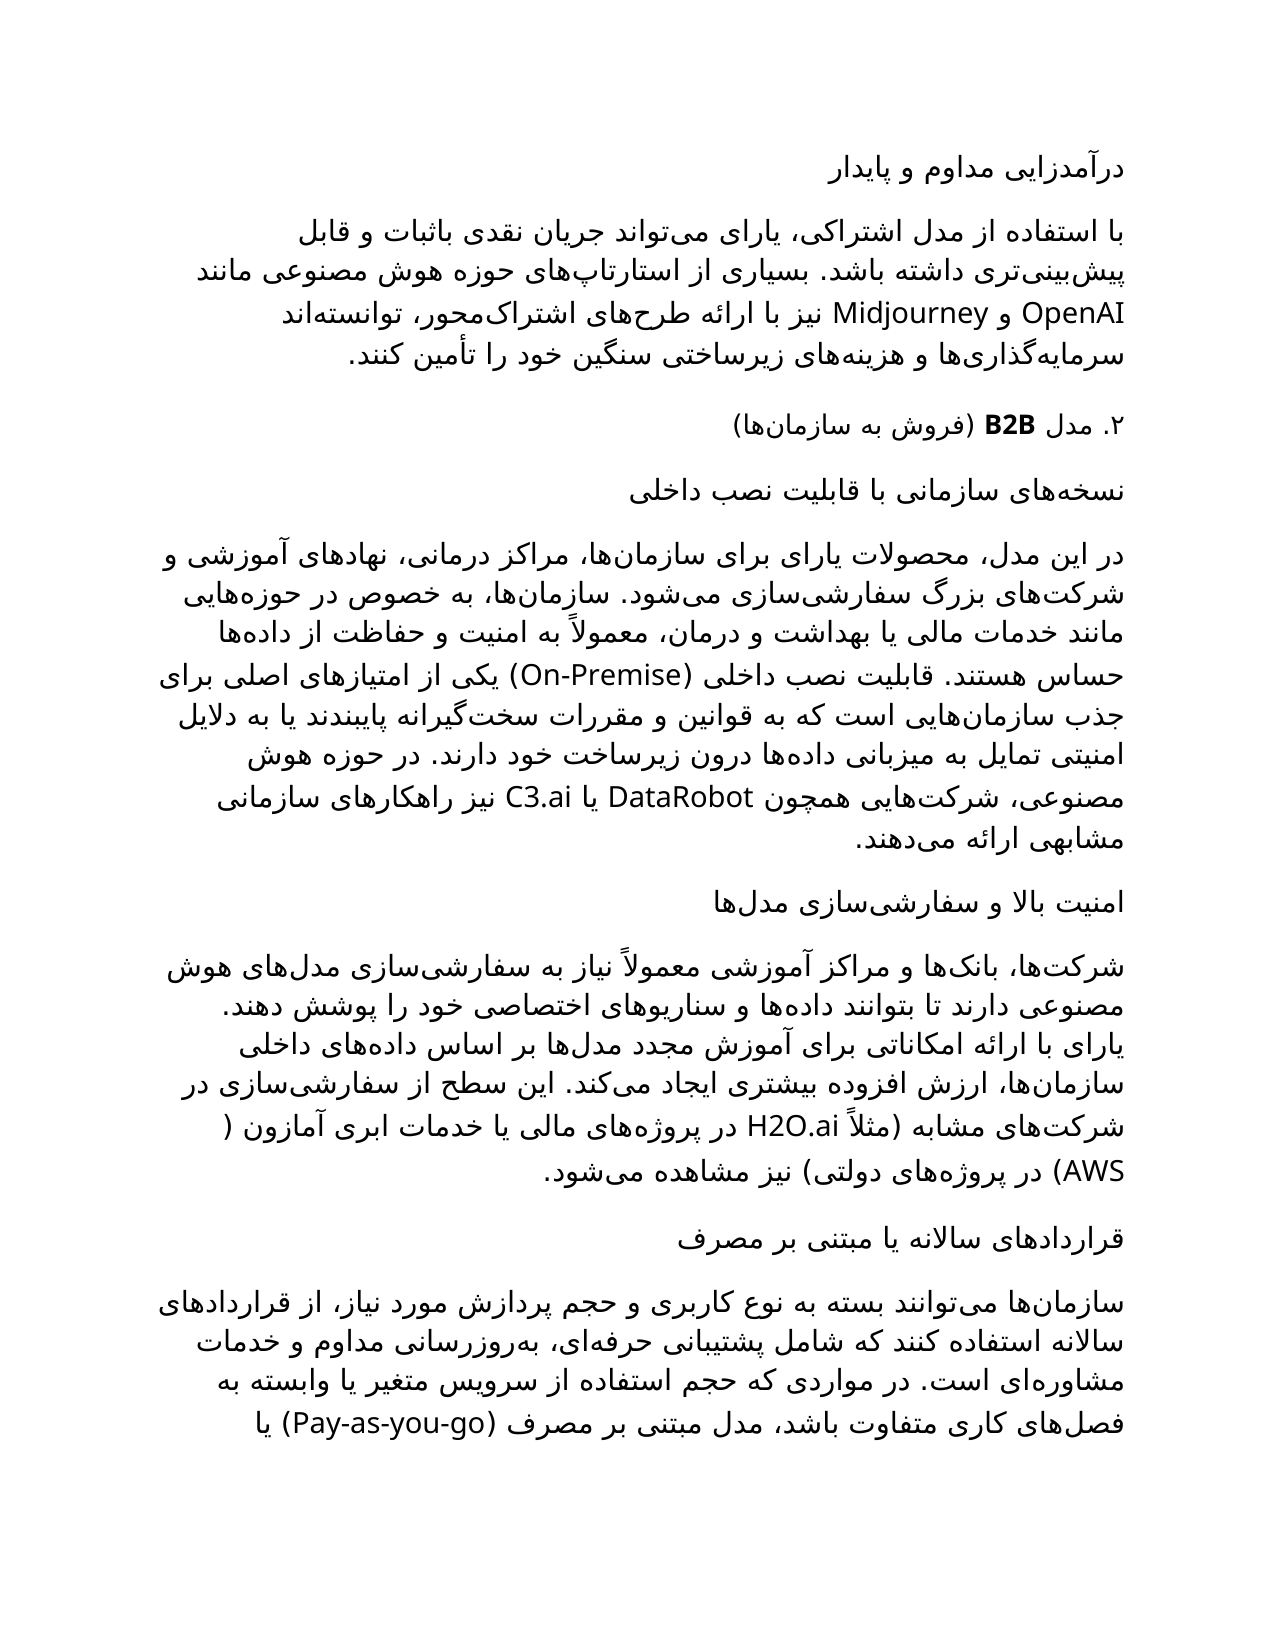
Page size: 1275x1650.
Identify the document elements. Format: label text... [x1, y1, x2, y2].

text در این مدل، محصولات یارای برای سازمان‌ها، مراکز درمانی، نهادهای آموزشی و شرکت‌های بزرگ سفارشی‌سازی می‌شود. سازمان‌ها، به خصوص در حوزه‌هایی مانند خدمات مالی یا بهداشت و درمان، معمولاً به امنیت و حفاظت از داده‌ها حساس هستند. قابلیت نصب داخلی (On-Premise) یکی از امتیازهای اصلی برای جذب سازمان‌هایی است که به قوانین و مقررات سخت‌گیرانه پایبندند یا به دلایل امنیتی تمایل به میزبانی داده‌ها درون زیرساخت خود دارند. در حوزه هوش مصنوعی، شرکت‌هایی همچون DataRobot یا C3.ai نیز راهکارهای سازمانی مشابهی ارائه می‌دهند. [150, 537, 1125, 855]
text با استفاده از مدل اشتراکی، یارای می‌تواند جریان نقدی باثبات و قابل پیش‌بینی‌تری داشته باشد. بسیاری از استارتاپ‌های حوزه هوش مصنوعی مانند OpenAI و Midjourney نیز با ارائه طرح‌های اشتراک‌محور، توانسته‌اند سرمایه‌گذاری‌ها و هزینه‌های زیرساختی سنگین خود را تأمین کنند. [150, 214, 1125, 371]
text قراردادهای سالانه یا مبتنی بر مصرف [150, 1221, 1125, 1255]
text نسخه‌های سازمانی با قابلیت نصب داخلی [150, 473, 1125, 507]
text شرکت‌ها، بانک‌ها و مراکز آموزشی معمولاً نیاز به سفارشی‌سازی مدل‌های هوش مصنوعی دارند تا بتوانند داده‌ها و سناریوهای اختصاصی خود را پوشش دهند. یارای با ارائه امکاناتی برای آموزش مجدد مدل‌ها بر اساس داده‌های داخلی سازمان‌ها، ارزش افزوده بیشتری ایجاد می‌کند. این سطح از سفارشی‌سازی در شرکت‌های مشابه (مثلاً H2O.ai در پروژه‌های مالی یا خدمات ابری آمازون (AWS) در پروژه‌های دولتی) نیز مشاهده می‌شود. [150, 949, 1125, 1190]
text درآمدزایی مداوم و پایدار [150, 150, 1125, 184]
text امنیت بالا و سفارشی‌سازی مدل‌ها [150, 885, 1125, 919]
subtitle ۲. مدل B2B (فروش به سازمان‌ها) [150, 406, 1125, 442]
text سازمان‌ها می‌توانند بسته به نوع کاربری و حجم پردازش مورد نیاز، از قراردادهای سالانه استفاده کنند که شامل پشتیبانی حرفه‌ای، به‌روزرسانی مداوم و خدمات مشاوره‌ای است. در مواردی که حجم استفاده از سرویس متغیر یا وابسته به فصل‌های کاری متفاوت باشد، مدل مبتنی بر مصرف (Pay-as-you-go) یا بسته‌های اعتباری می‌تواند انتخاب بهتری باشد. در این حالت، هر سازمان تنها به‌اندازه مصرف واقعی خود هزینه پرداخت می‌کند. [150, 1285, 1125, 1442]
